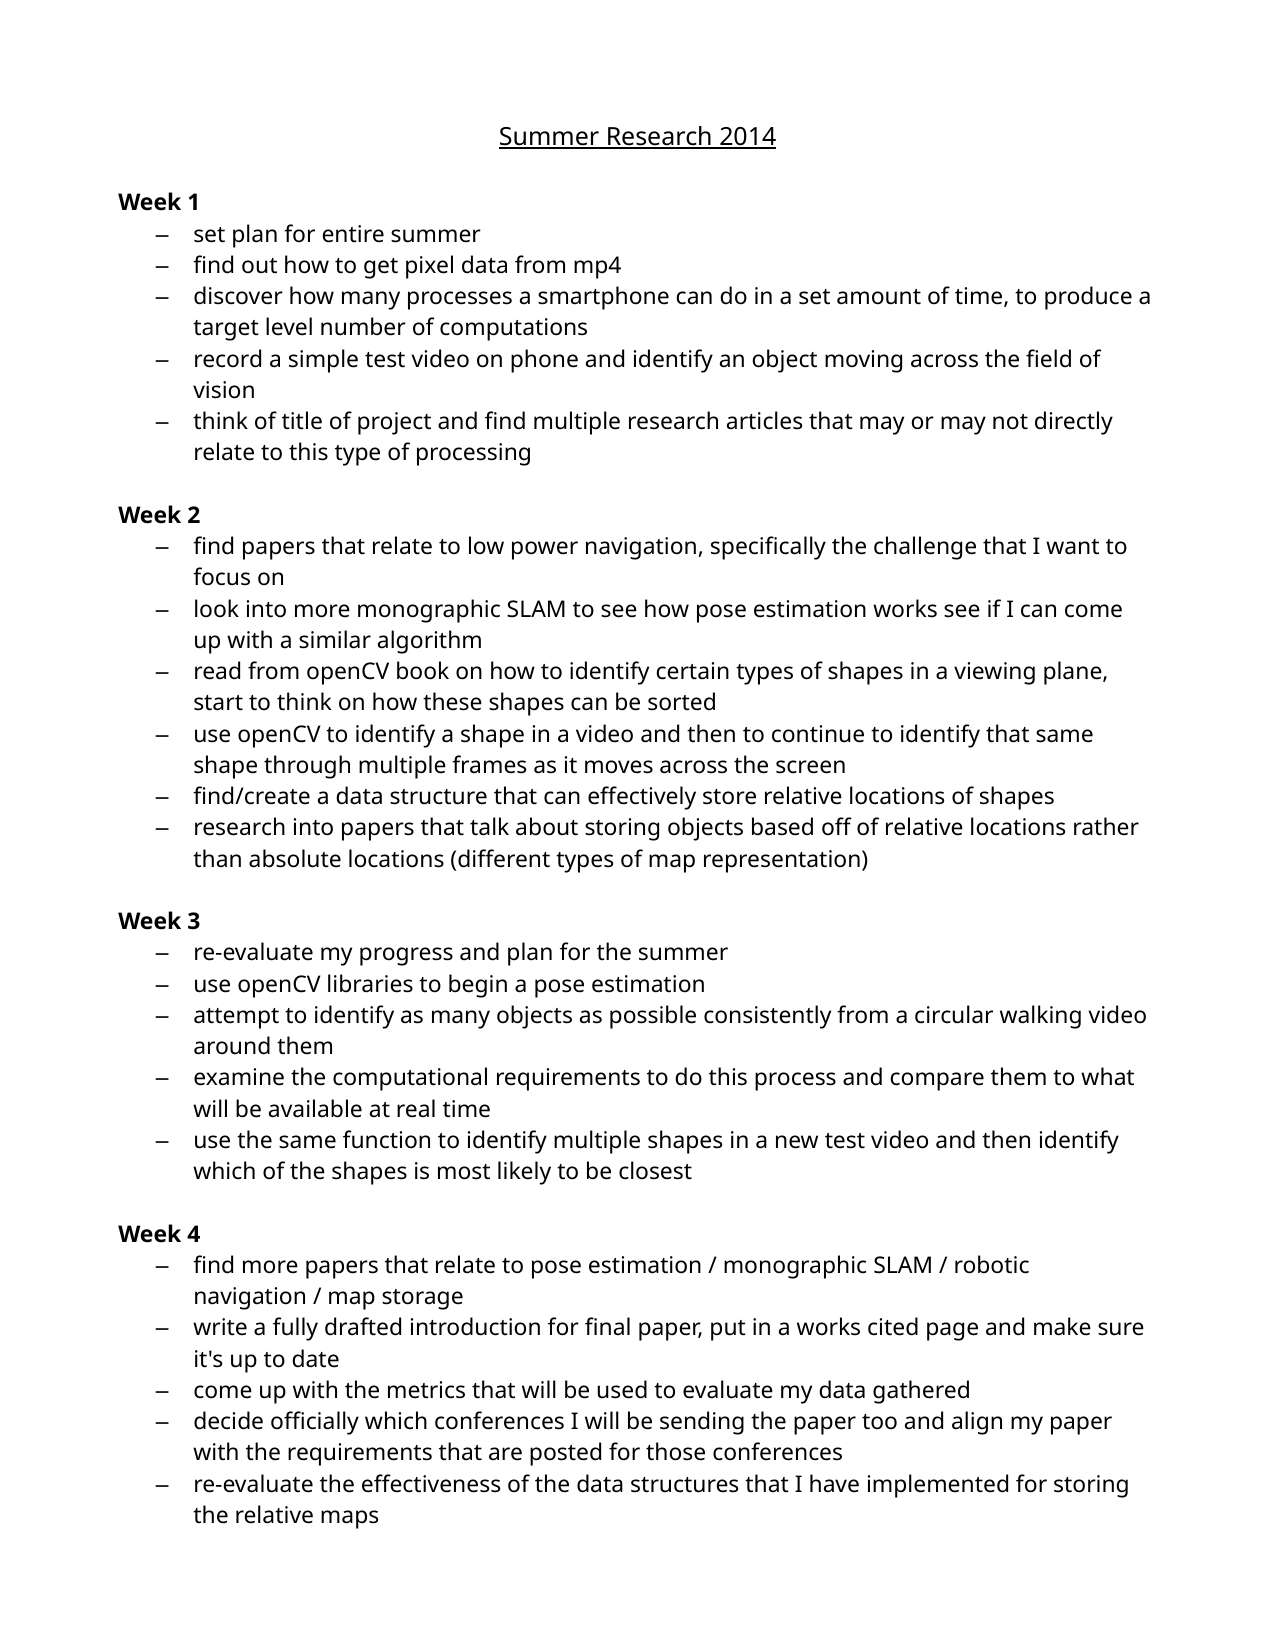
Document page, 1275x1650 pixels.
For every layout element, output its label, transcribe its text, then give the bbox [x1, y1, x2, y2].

text Week 1 [118, 186, 1157, 217]
list re-evaluate my progress and plan for the summer [156, 936, 1157, 967]
text Week 4 [118, 1217, 1157, 1249]
list find more papers that relate to pose estimation / monographic SLAM / robotic navigation / map storage [156, 1249, 1157, 1311]
list discover how many processes a smartphone can do in a set amount of time, to produce a target level number of computations [156, 280, 1157, 342]
list find out how to get pixel data from mp4 [156, 249, 1157, 280]
list think of title of project and find multiple research articles that may or may not directly relate to this type of processing [156, 405, 1157, 467]
list find/create a data structure that can effectively store relative locations of shapes [156, 780, 1157, 811]
list use openCV libraries to begin a pose estimation [156, 967, 1157, 999]
list set plan for entire summer [156, 217, 1157, 249]
list record a simple test video on phone and identify an object moving across the field of vision [156, 342, 1157, 405]
list read from openCV book on how to identify certain types of shapes in a viewing plane, start to think on how these shapes can be sorted [156, 655, 1157, 717]
list decide officially which conferences I will be sending the paper too and align my paper with the requirements that are posted for those conferences [156, 1405, 1157, 1467]
list examine the computational requirements to do this process and compare them to what will be available at real time [156, 1061, 1157, 1124]
list attempt to identify as many objects as possible consistently from a circular walking video around them [156, 999, 1157, 1061]
text Week 3 [118, 905, 1157, 936]
list come up with the metrics that will be used to evaluate my data gathered [156, 1374, 1157, 1405]
text Summer Research 2014 [118, 118, 1157, 152]
list look into more monographic SLAM to see how pose estimation works see if I can come up with a similar algorithm [156, 592, 1157, 655]
list use the same function to identify multiple shapes in a new test video and then identify which of the shapes is most likely to be closest [156, 1124, 1157, 1186]
list use openCV to identify a shape in a video and then to continue to identify that same shape through multiple frames as it moves across the screen [156, 717, 1157, 780]
text Week 2 [118, 499, 1157, 530]
list write a fully drafted introduction for final paper, put in a works cited page and make sure it's up to date [156, 1311, 1157, 1374]
list re-evaluate the effectiveness of the data structures that I have implemented for storing the relative maps [156, 1467, 1157, 1530]
list research into papers that talk about storing objects based off of relative locations rather than absolute locations (different types of map representation) [156, 811, 1157, 874]
list find papers that relate to low power navigation, specifically the challenge that I want to focus on [156, 530, 1157, 592]
